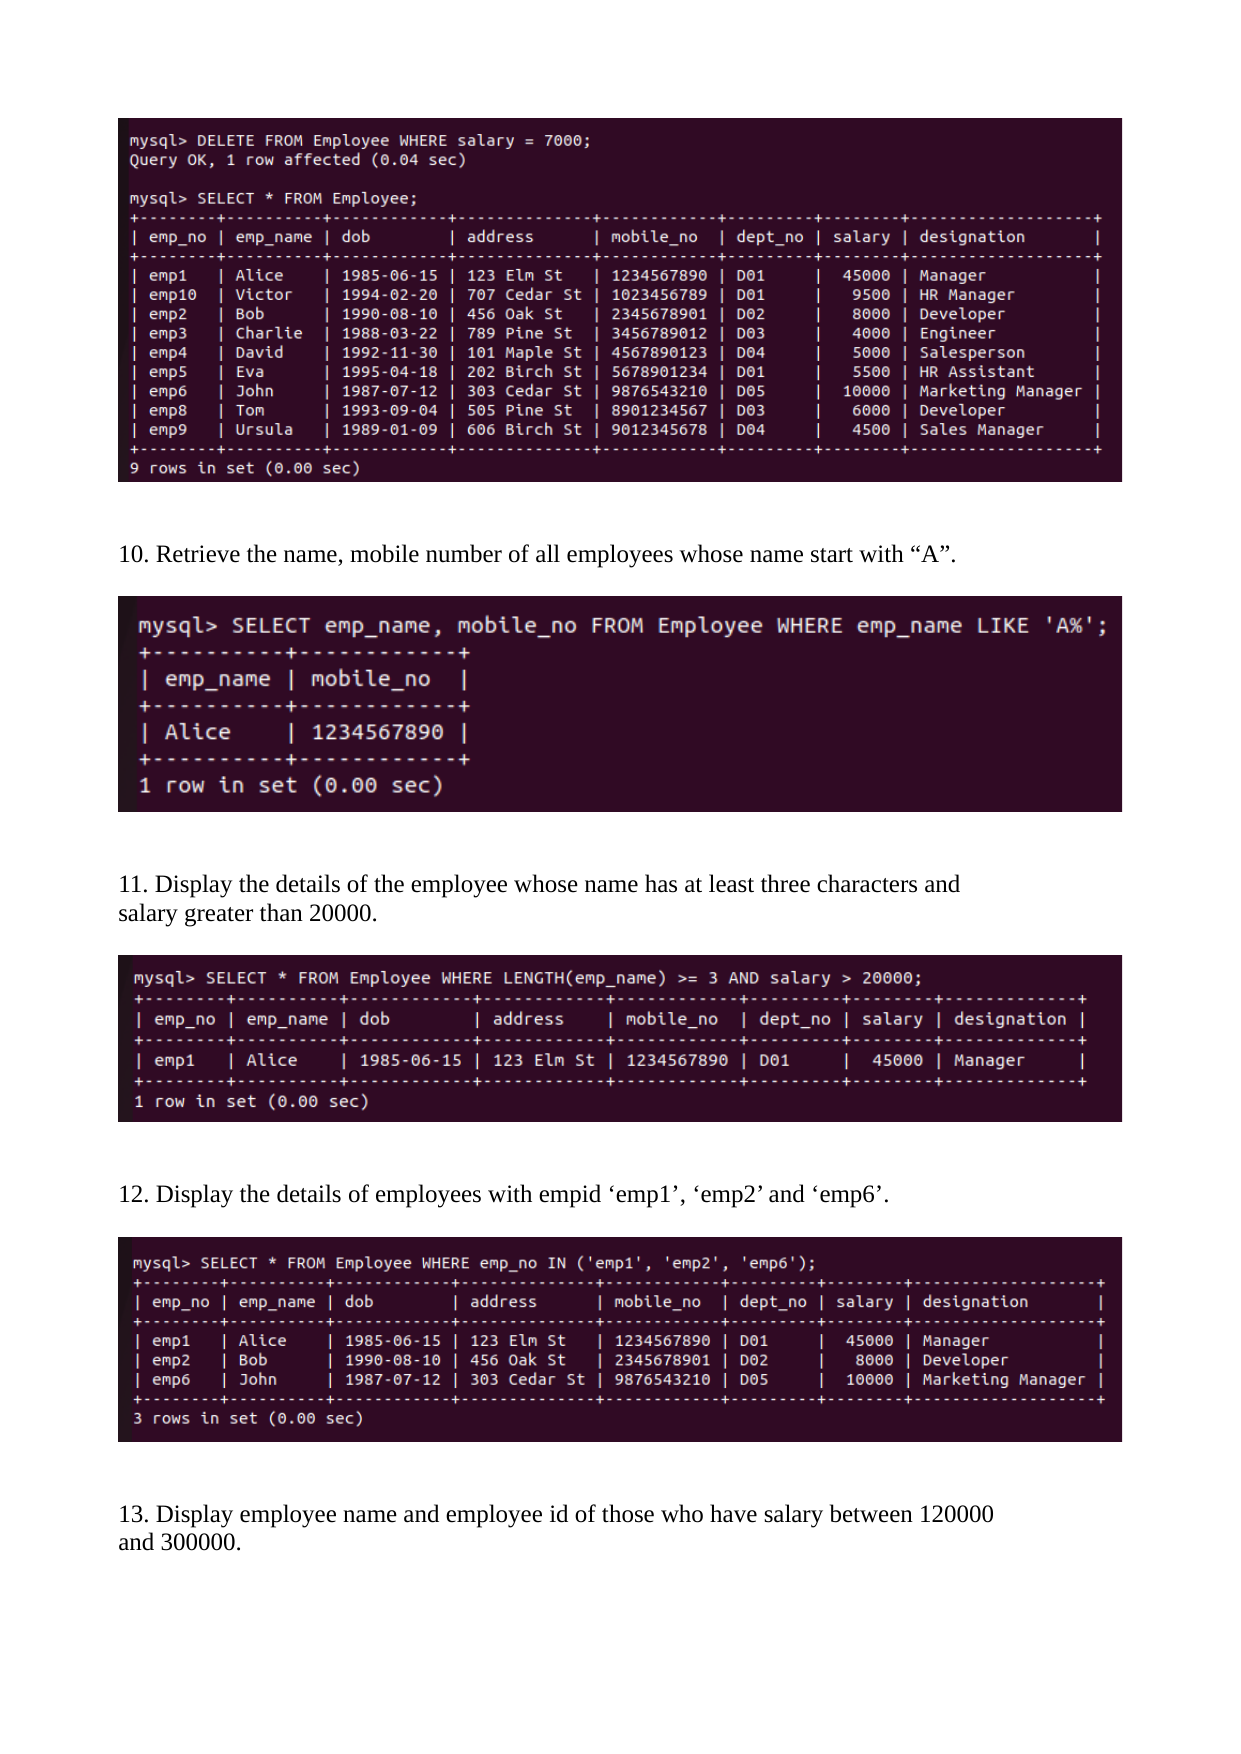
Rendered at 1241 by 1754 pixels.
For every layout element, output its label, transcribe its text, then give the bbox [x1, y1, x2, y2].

text 10. Retrieve the name, mobile number of all employees whose name start with “A”. [118, 539, 1122, 568]
picture [118, 118, 1123, 482]
text 12. Display the details of employees with empid ‘emp1’, ‘emp2’ and ‘emp6’. [118, 1179, 1122, 1208]
picture [118, 596, 1123, 812]
text 13. Display employee name and employee id of those who have salary between 120000 [118, 1499, 1122, 1527]
text salary greater than 20000. [118, 898, 1122, 927]
text 11. Display the details of the employee whose name has at least three characters and [118, 869, 1122, 898]
picture [118, 1237, 1123, 1442]
text and 300000. [118, 1527, 1122, 1556]
picture [118, 955, 1123, 1122]
